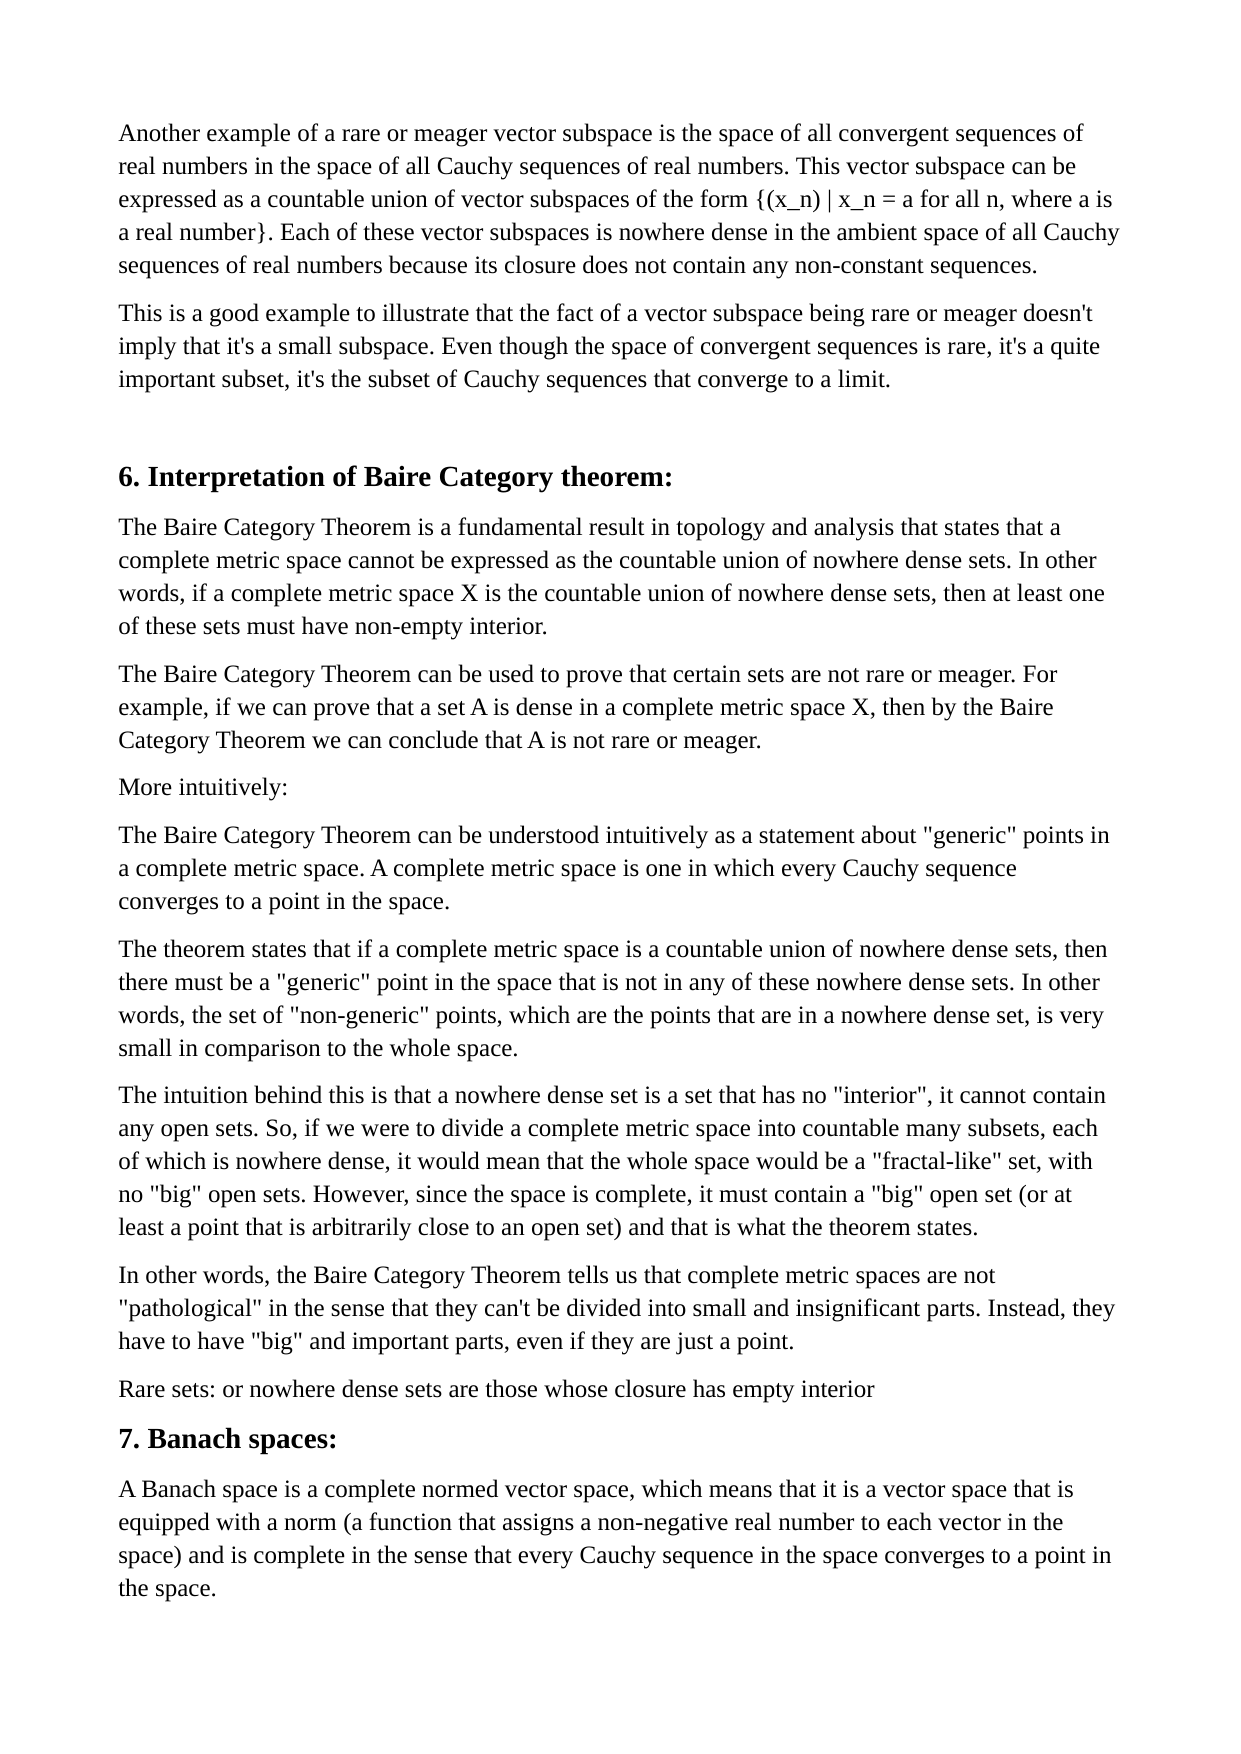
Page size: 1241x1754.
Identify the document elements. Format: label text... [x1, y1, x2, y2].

text In other words, the Baire Category Theorem tells us that complete metric spaces are not "pathological" in the sense that they can't be divided into small and insignificant parts. Instead, they have to have "big" and important parts, even if they are just a point. [118, 1260, 1122, 1355]
text The Baire Category Theorem can be understood intuitively as a statement about "generic" points in a complete metric space. A complete metric space is one in which every Cauchy sequence converges to a point in the space. [118, 820, 1122, 915]
text 6. Interpretation of Baire Category theorem: [118, 459, 1122, 493]
text A Banach space is a complete normed vector space, which means that it is a vector space that is equipped with a norm (a function that assigns a non-negative real number to each vector in the space) and is complete in the sense that every Cauchy sequence in the space converges to a point in the space. [118, 1474, 1122, 1602]
text The theorem states that if a complete metric space is a countable union of nowhere dense sets, then there must be a "generic" point in the space that is not in any of these nowhere dense sets. In other words, the set of "non-generic" points, which are the points that are in a nowhere dense set, is very small in comparison to the whole space. [118, 934, 1122, 1062]
text The Baire Category Theorem is a fundamental result in topology and analysis that states that a complete metric space cannot be expressed as the countable union of nowhere dense sets. In other words, if a complete metric space X is the countable union of nowhere dense sets, then at least one of these sets must have non-empty interior. [118, 512, 1122, 640]
text The intuition behind this is that a nowhere dense set is a set that has no "interior", it cannot contain any open sets. So, if we were to divide a complete metric space into countable many subsets, each of which is nowhere dense, it would mean that the whole space would be a "fractal-like" set, with no "big" open sets. However, since the space is complete, it must contain a "big" open set (or at least a point that is arbitrarily close to an open set) and that is what the theorem states. [118, 1080, 1122, 1241]
text Another example of a rare or meager vector subspace is the space of all convergent sequences of real numbers in the space of all Cauchy sequences of real numbers. This vector subspace can be expressed as a countable union of vector subspaces of the form {(x_n) | x_n = a for all n, where a is a real number}. Each of these vector subspaces is nowhere dense in the ambient space of all Cauchy sequences of real numbers because its closure does not contain any non-constant sequences. [118, 118, 1122, 279]
text More intuitively: [118, 772, 1122, 801]
text This is a good example to illustrate that the fact of a vector subspace being rare or meager doesn't imply that it's a small subspace. Even though the space of convergent sequences is rare, it's a quite important subset, it's the subset of Cauchy sequences that converge to a limit. [118, 298, 1122, 393]
text The Baire Category Theorem can be used to prove that certain sets are not rare or meager. For example, if we can prove that a set A is dense in a complete metric space X, then by the Baire Category Theorem we can conclude that A is not rare or meager. [118, 659, 1122, 754]
text 7. Banach spaces: [118, 1421, 1122, 1455]
text Rare sets: or nowhere dense sets are those whose closure has empty interior [118, 1374, 1122, 1402]
